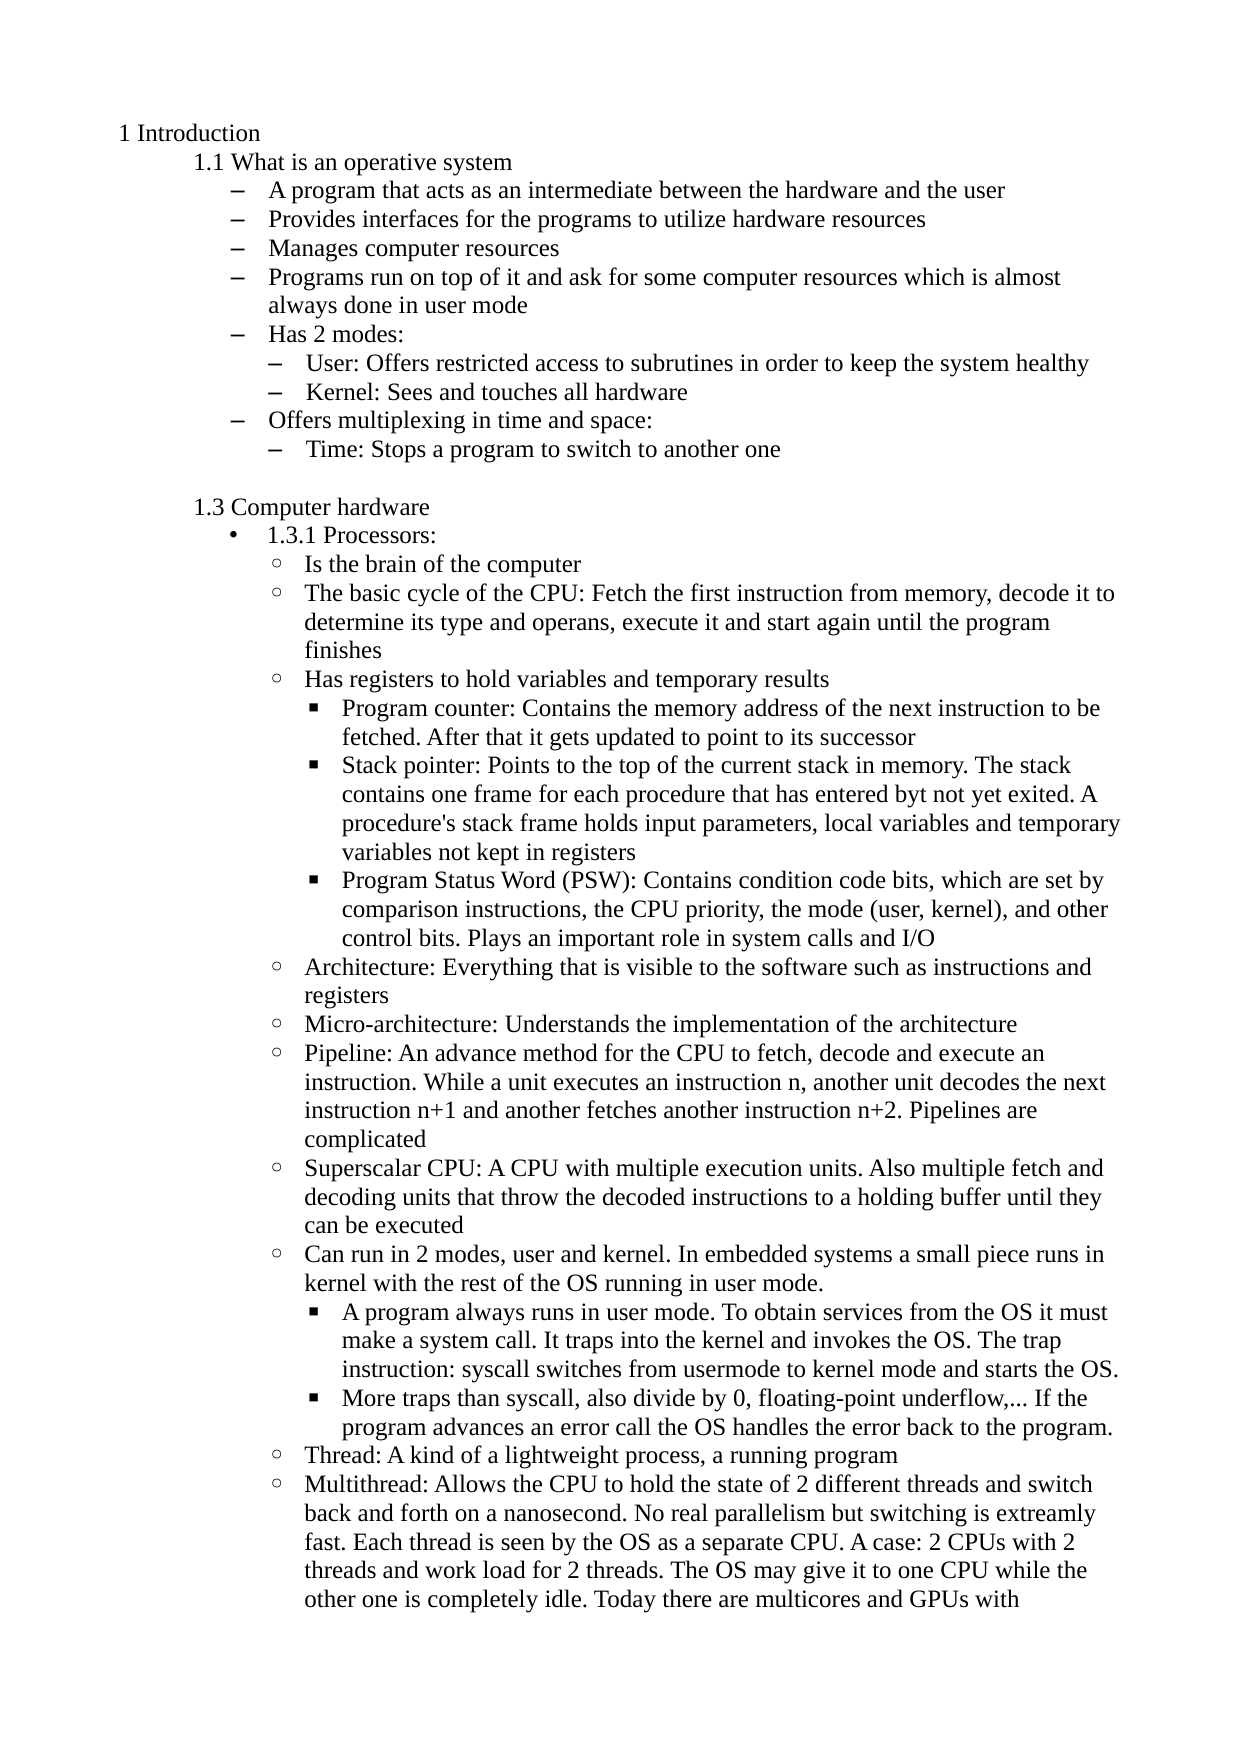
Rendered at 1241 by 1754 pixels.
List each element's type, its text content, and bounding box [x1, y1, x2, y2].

list A program always runs in user mode. To obtain services from the OS it must make a system call. It traps into the kernel and invokes the OS. The trap instruction: syscall switches from usermode to kernel mode and starts the OS. [304, 1297, 1122, 1383]
list More traps than syscall, also divide by 0, floating-point underflow,... If the program advances an error call the OS handles the error back to the program. [304, 1383, 1122, 1441]
list Computer hardware [193, 492, 1122, 521]
list Stack pointer: Points to the top of the current stack in memory. The stack contains one frame for each procedure that has entered byt not yet exited. A procedure's stack frame holds input parameters, local variables and temporary variables not kept in registers [304, 751, 1122, 866]
list Manages computer resources [231, 233, 1122, 262]
list Programs run on top of it and ask for some computer resources which is almost always done in user mode [231, 262, 1122, 319]
list User: Offers restricted access to subrutines in order to keep the system healthy [268, 348, 1122, 377]
list 1.3.1 Processors: [229, 521, 1122, 549]
list What is an operative system [193, 147, 1122, 176]
list Micro-architecture: Understands the implementation of the architecture [267, 1009, 1122, 1038]
list The basic cycle of the CPU: Fetch the first instruction from memory, decode it to determine its type and operans, execute it and start again until the program finishes [267, 578, 1122, 664]
list Kernel: Sees and touches all hardware [268, 377, 1122, 406]
list Architecture: Everything that is visible to the software such as instructions and registers [267, 952, 1122, 1009]
list Pipeline: An advance method for the CPU to fetch, decode and execute an instruction. While a unit executes an instruction n, another unit decodes the next instruction n+1 and another fetches another instruction n+2. Pipelines are complicated [267, 1038, 1122, 1153]
list Program Status Word (PSW): Contains condition code bits, which are set by comparison instructions, the CPU priority, the mode (user, kernel), and other control bits. Plays an important role in system calls and I/O [304, 866, 1122, 952]
list Offers multiplexing in time and space: [231, 406, 1122, 434]
list Program counter: Contains the memory address of the next instruction to be fetched. After that it gets updated to point to its successor [304, 693, 1122, 751]
list Thread: A kind of a lightweight process, a running program [267, 1441, 1122, 1469]
list Has 2 modes: [231, 319, 1122, 348]
list Is the brain of the computer [267, 549, 1122, 578]
list Superscalar CPU: A CPU with multiple execution units. Also multiple fetch and decoding units that throw the decoded instructions to a holding buffer until they can be executed [267, 1153, 1122, 1239]
list Has registers to hold variables and temporary results [267, 664, 1122, 693]
list Can run in 2 modes, user and kernel. In embedded systems a small piece runs in kernel with the rest of the OS running in user mode. [267, 1239, 1122, 1297]
list Time: Stops a program to switch to another one [268, 434, 1122, 463]
list Multithread: Allows the CPU to hold the state of 2 different threads and switch back and forth on a nanosecond. No real parallelism but switching is extreamly fast. Each thread is seen by the OS as a separate CPU. A case: 2 CPUs with 2 threads and work load for 2 threads. The OS may give it to one CPU while the other one is completely idle. Today there are multicores and GPUs with [267, 1469, 1122, 1613]
list A program that acts as an intermediate between the hardware and the user [231, 176, 1122, 204]
text 1 Introduction [118, 118, 1122, 147]
list Provides interfaces for the programs to utilize hardware resources [231, 204, 1122, 233]
